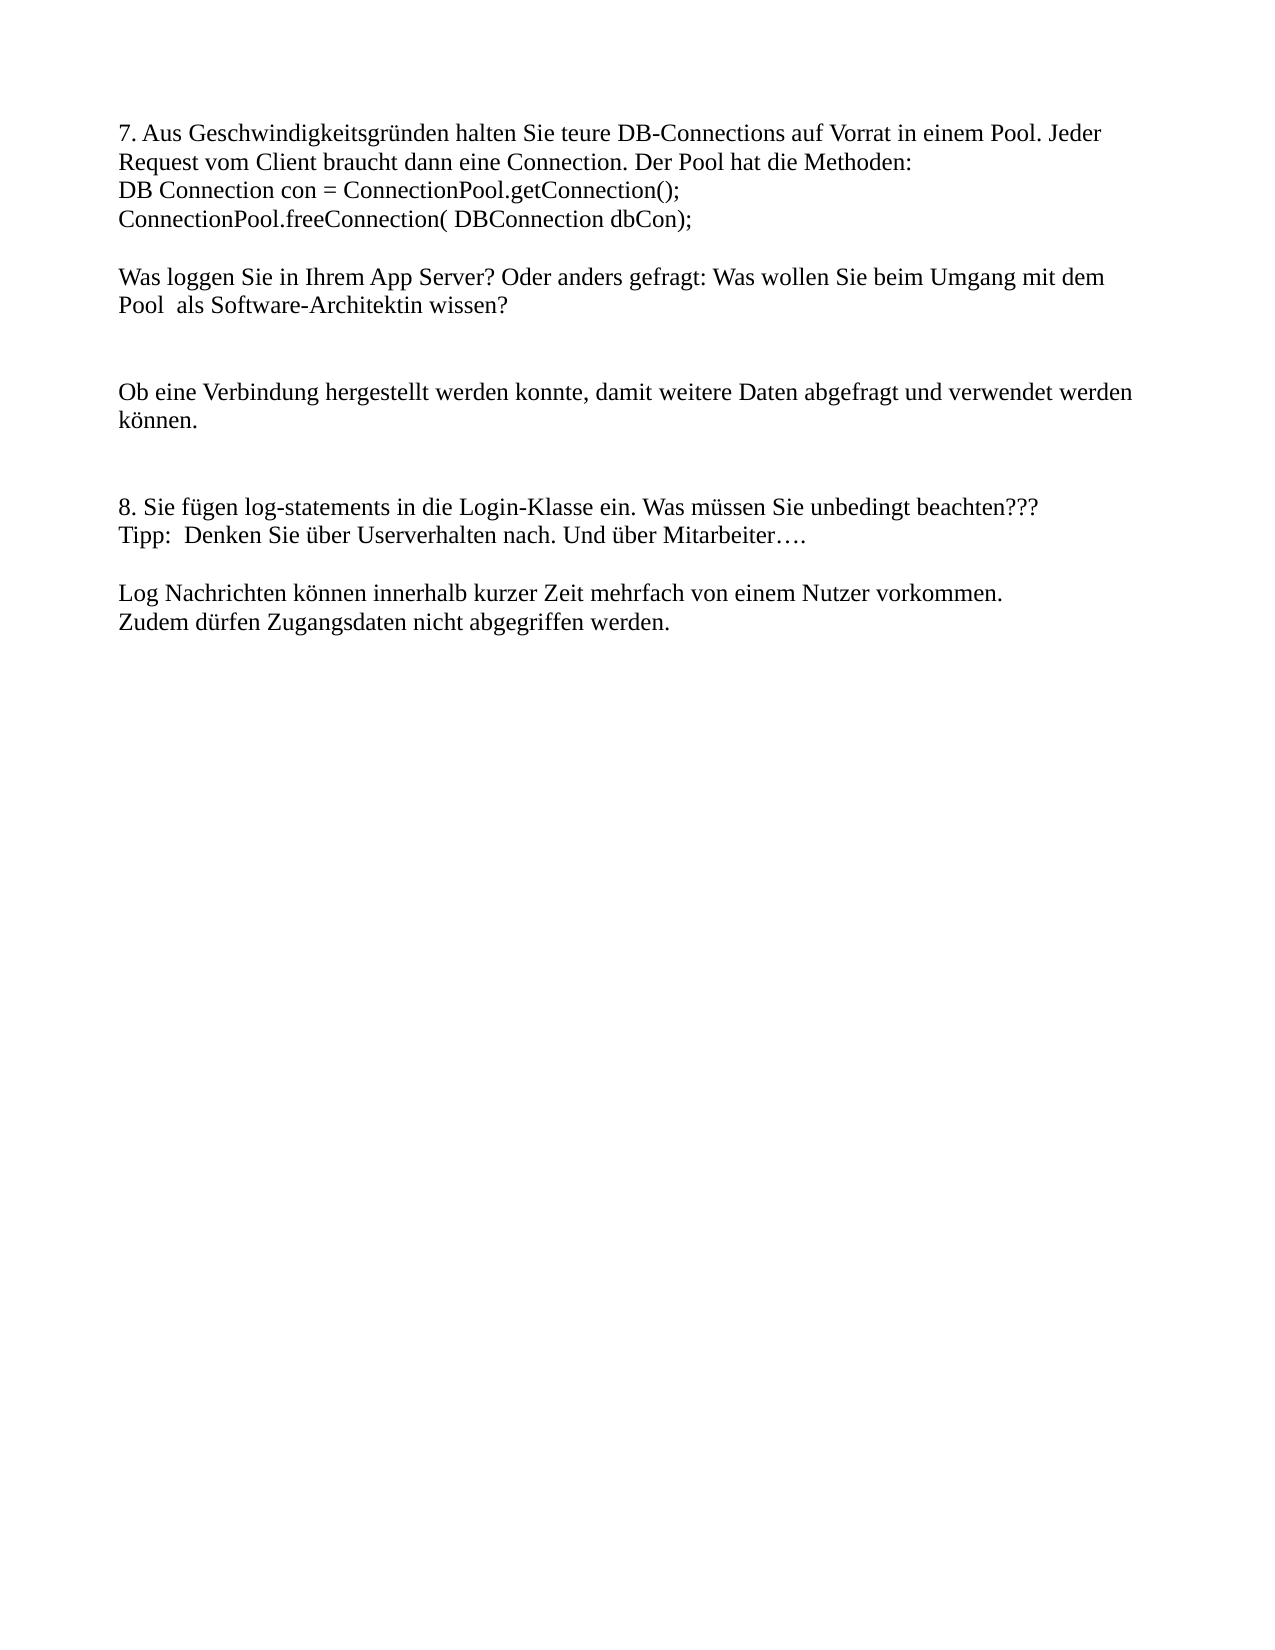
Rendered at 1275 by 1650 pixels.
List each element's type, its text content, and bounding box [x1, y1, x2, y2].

text Was loggen Sie in Ihrem App Server? Oder anders gefragt: Was wollen Sie beim Umgang mit dem Pool als Software-Architektin wissen? [118, 262, 1157, 319]
text ConnectionPool.freeConnection( DBConnection dbCon); [118, 204, 1157, 233]
text Tipp: Denken Sie über Userverhalten nach. Und über Mitarbeiter…. [118, 521, 1157, 549]
text DB Connection con = ConnectionPool.getConnection(); [118, 176, 1157, 204]
text Log Nachrichten können innerhalb kurzer Zeit mehrfach von einem Nutzer vorkommen. [118, 578, 1157, 607]
text Ob eine Verbindung hergestellt werden konnte, damit weitere Daten abgefragt und verwendet werden können. [118, 377, 1157, 434]
text 7. Aus Geschwindigkeitsgründen halten Sie teure DB-Connections auf Vorrat in einem Pool. Jeder Request vom Client braucht dann eine Connection. Der Pool hat die Methoden: [118, 118, 1157, 176]
text 8. Sie fügen log-statements in die Login-Klasse ein. Was müssen Sie unbedingt beachten??? [118, 492, 1157, 521]
text Zudem dürfen Zugangsdaten nicht abgegriffen werden. [118, 607, 1157, 636]
